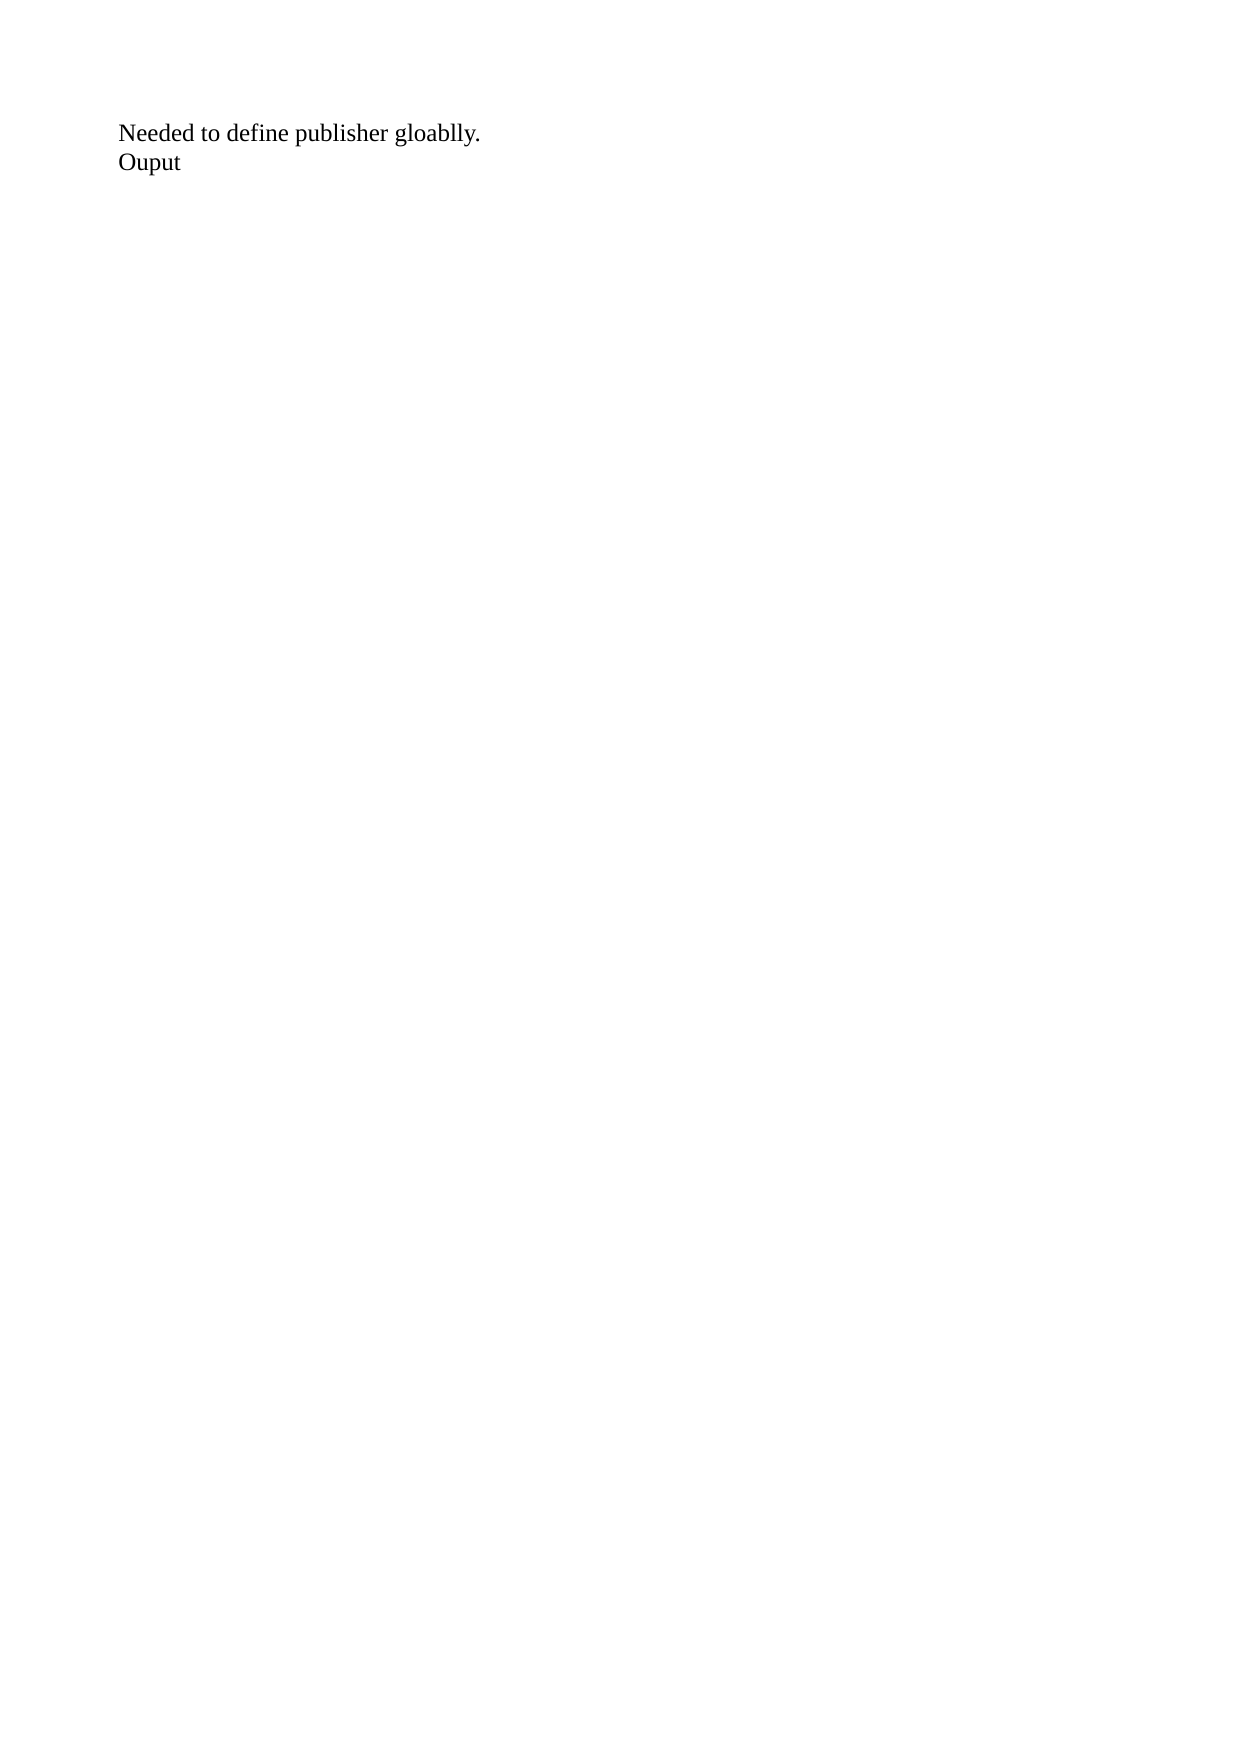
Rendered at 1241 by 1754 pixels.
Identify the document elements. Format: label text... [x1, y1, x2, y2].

text Ouput [118, 147, 1122, 176]
text Needed to define publisher gloablly. [118, 118, 1122, 147]
